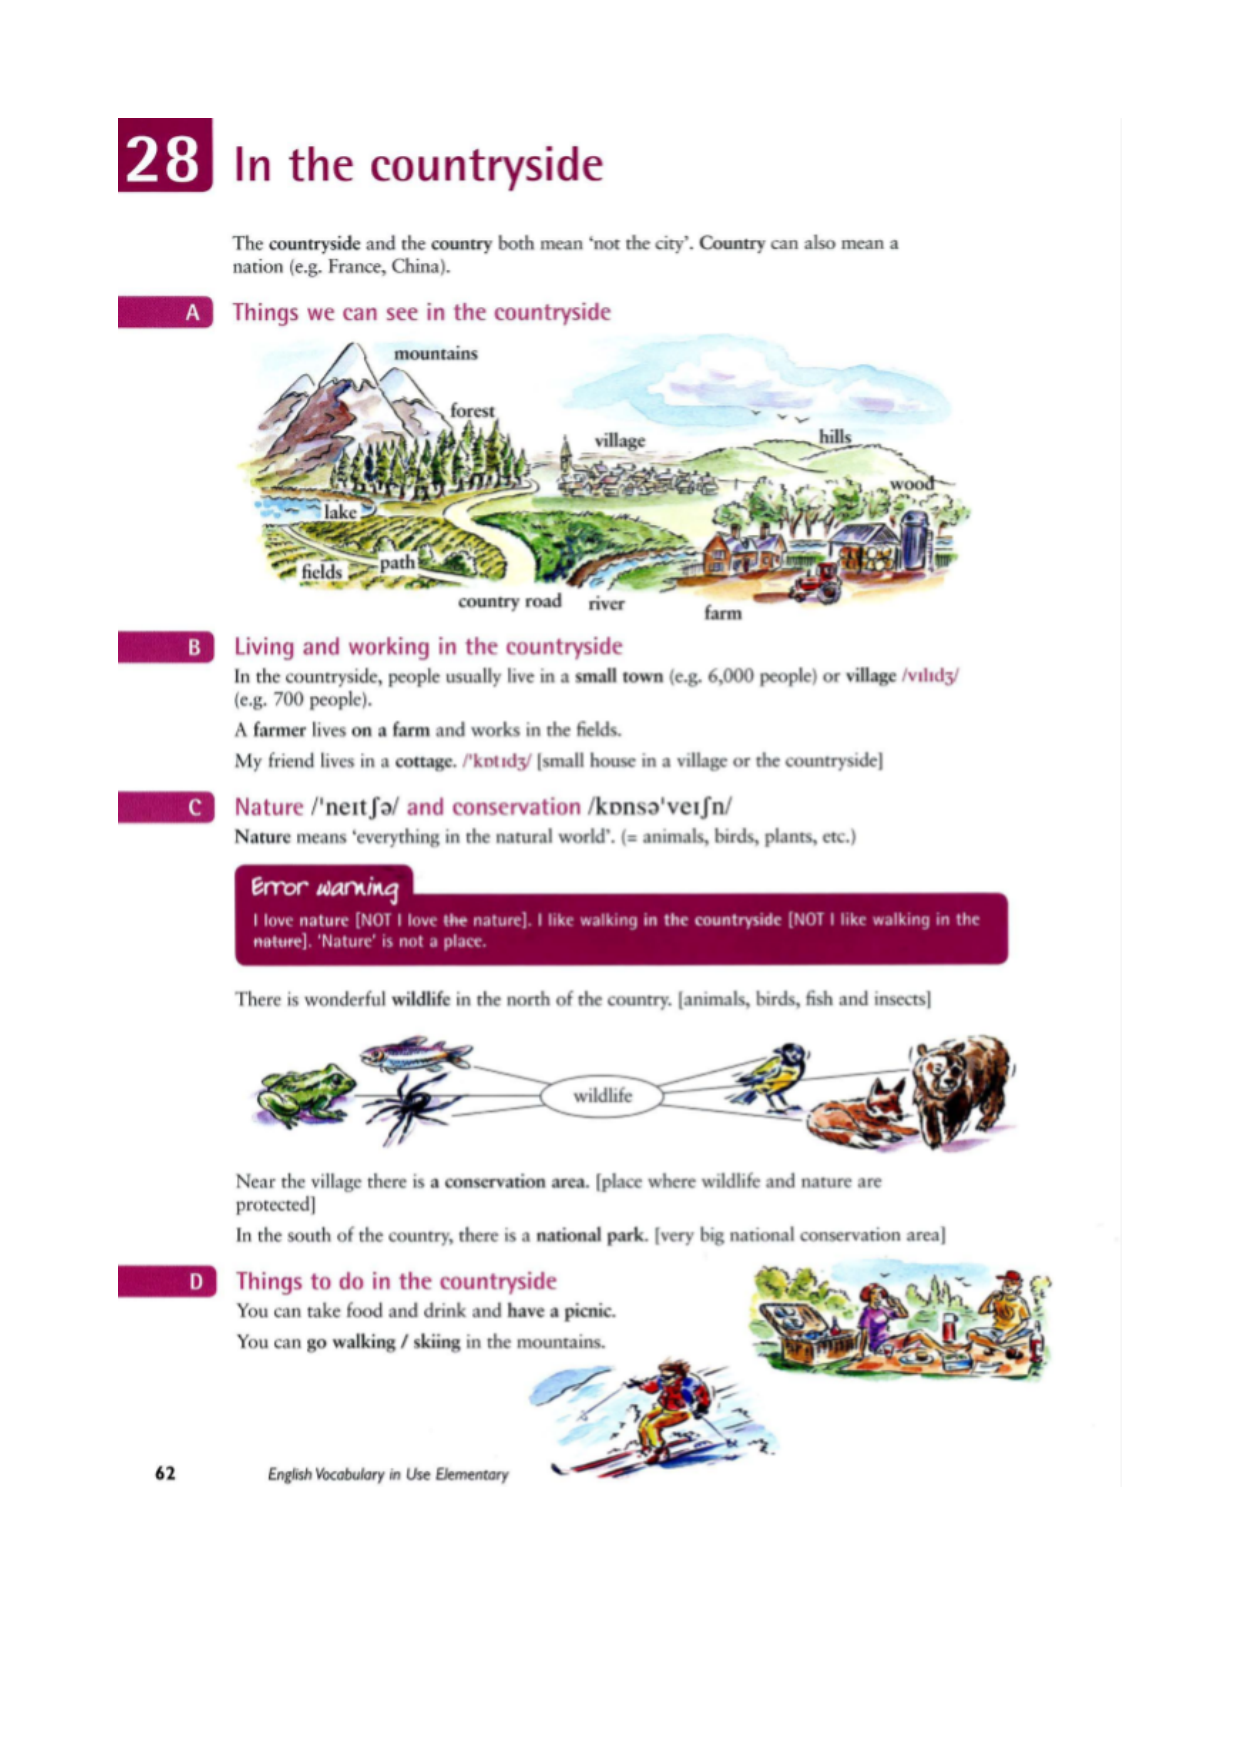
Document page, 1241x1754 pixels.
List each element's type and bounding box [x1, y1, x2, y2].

picture [118, 118, 1122, 1487]
